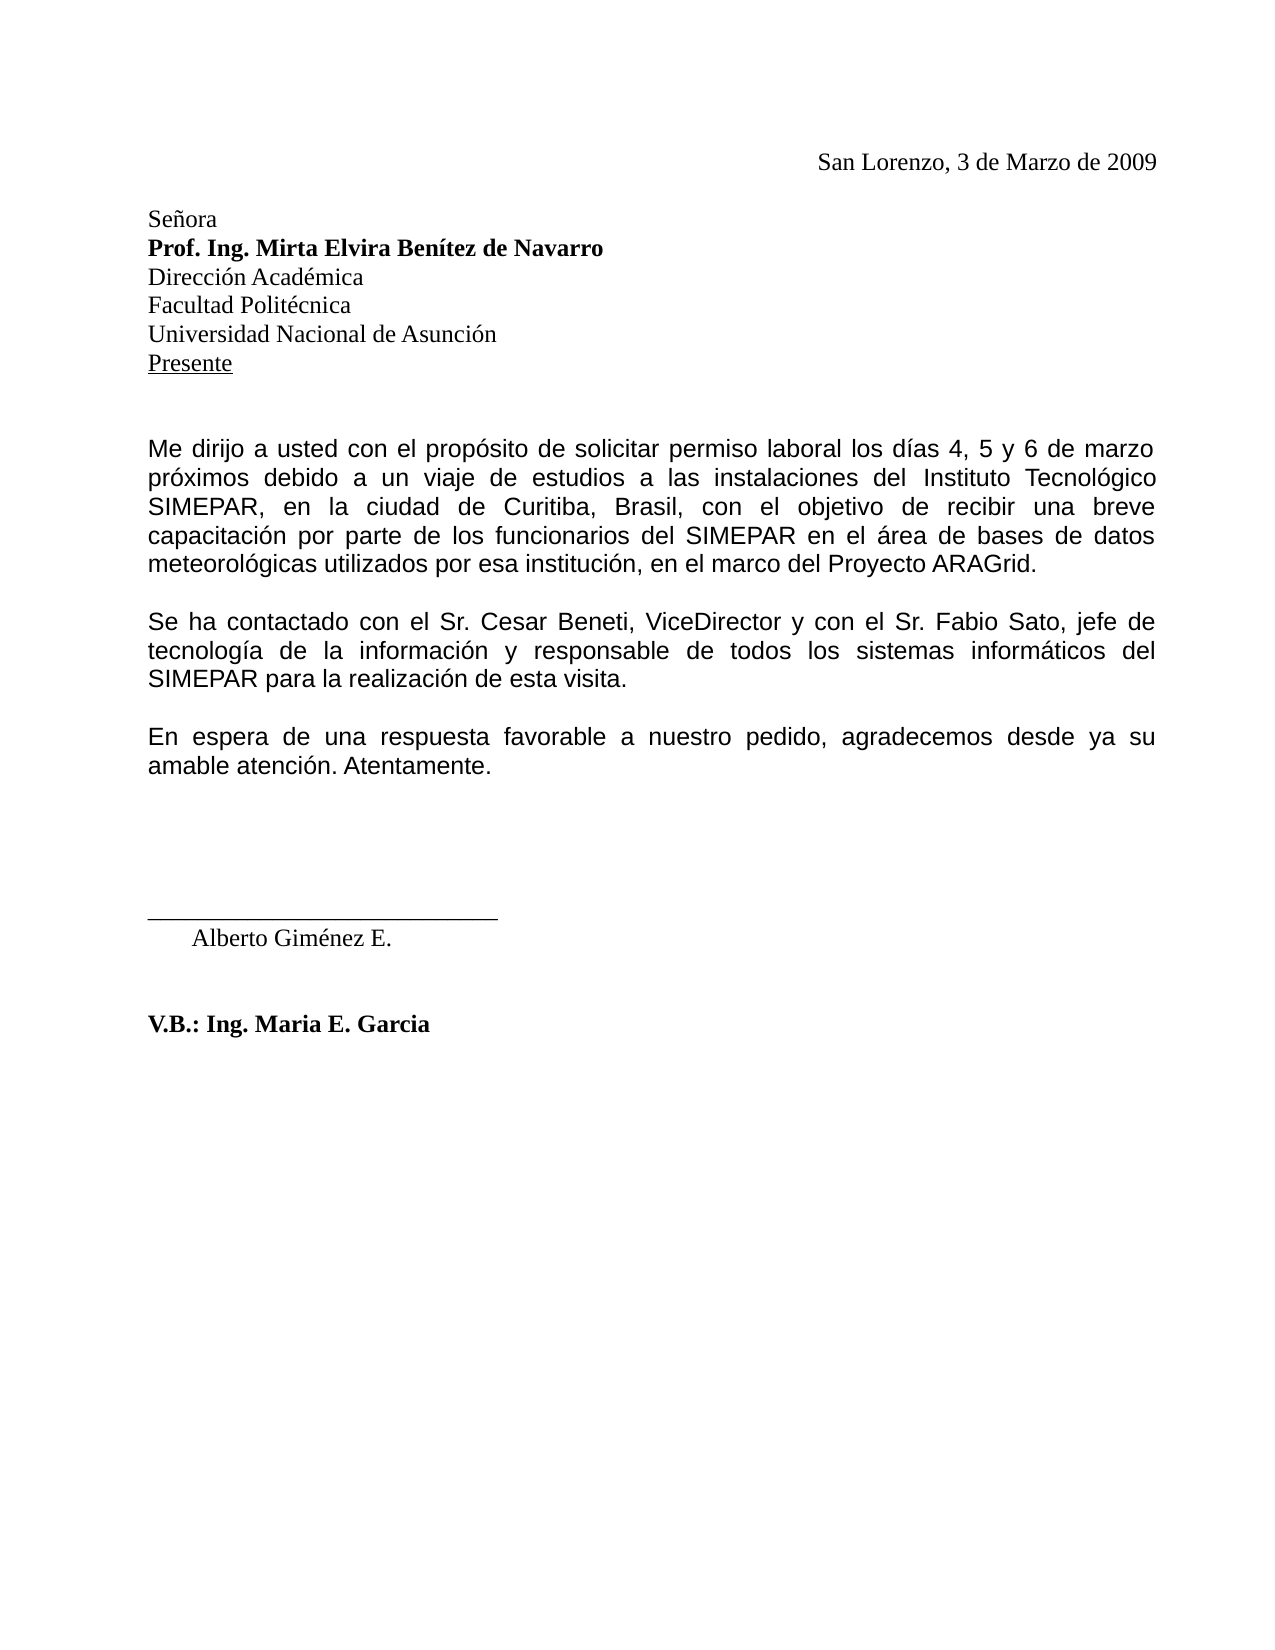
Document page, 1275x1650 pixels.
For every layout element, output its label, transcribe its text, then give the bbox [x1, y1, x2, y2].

text ____________________________ [148, 894, 1157, 923]
text Señora [148, 204, 1157, 233]
text Me dirijo a usted con el propósito de solicitar permiso laboral los días 4, 5 y 6 de marzo próximos debido a un viaje de estudios a las instalaciones del Instituto Tecnológico SIMEPAR, en la ciudad de Curitiba, Brasil, con el objetivo de recibir una breve capacitación por parte de los funcionarios del SIMEPAR en el área de bases de datos meteorológicas utilizados por esa institución, en el marco del Proyecto ARAGrid. [148, 434, 1157, 578]
text San Lorenzo, 3 de Marzo de 2009 [148, 147, 1157, 176]
text Dirección Académica [148, 262, 1157, 291]
text Se ha contactado con el Sr. Cesar Beneti, ViceDirector y con el Sr. Fabio Sato, jefe de tecnología de la información y responsable de todos los sistemas informáticos del SIMEPAR para la realización de esta visita. [148, 607, 1157, 693]
text Facultad Politécnica [148, 291, 1157, 319]
text V.B.: Ing. Maria E. Garcia [148, 1009, 1157, 1038]
text Presente [148, 348, 1157, 377]
text En espera de una respuesta favorable a nuestro pedido, agradecemos desde ya su amable atención. Atentamente. [148, 722, 1157, 779]
text Alberto Giménez E. [191, 923, 1157, 952]
text Prof. Ing. Mirta Elvira Benítez de Navarro [148, 233, 1157, 262]
text Universidad Nacional de Asunción [148, 319, 1157, 348]
